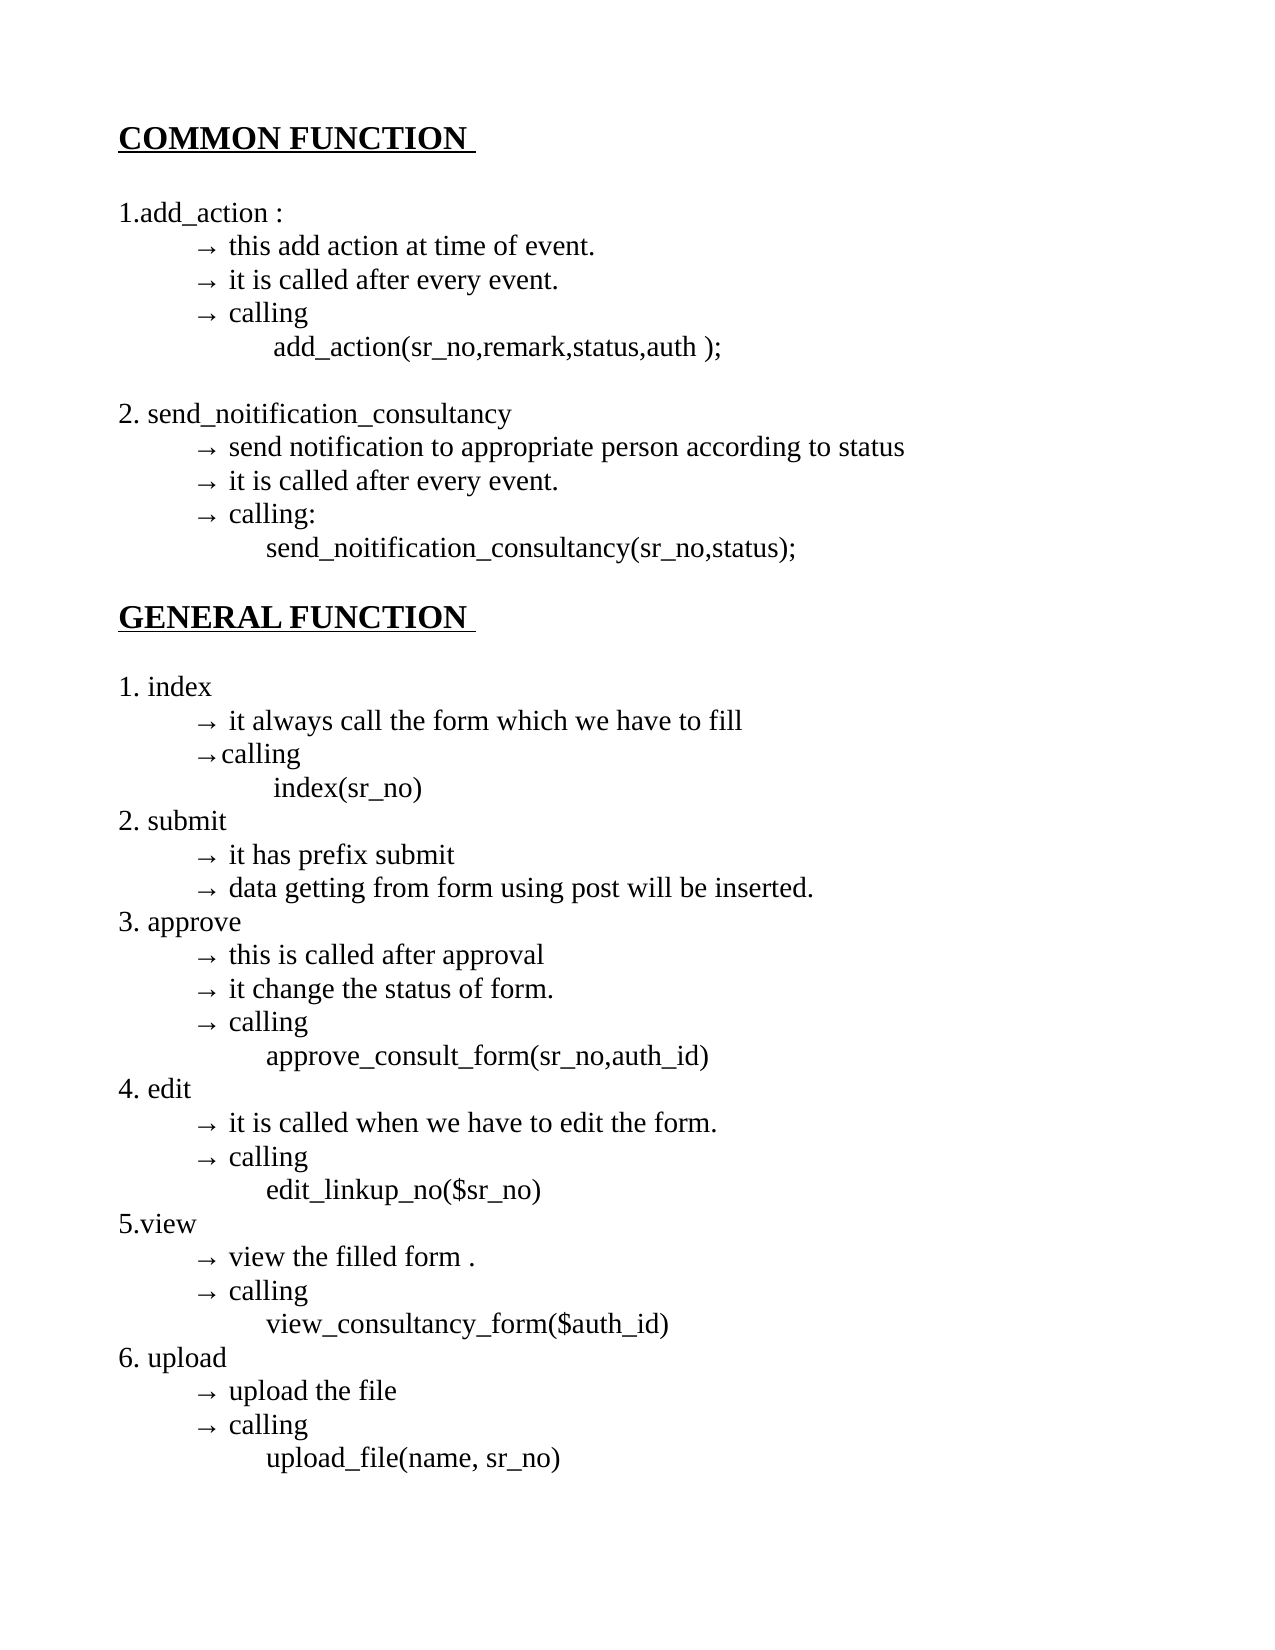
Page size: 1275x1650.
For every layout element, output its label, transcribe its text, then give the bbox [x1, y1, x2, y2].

text → data getting from form using post will be inserted. [118, 870, 1157, 904]
text add_action(sr_no,remark,status,auth ); [118, 329, 1157, 362]
text → calling [118, 1273, 1157, 1306]
text approve_consult_form(sr_no,auth_id) [118, 1038, 1157, 1072]
text index(sr_no) [118, 770, 1157, 803]
text 4. edit [118, 1072, 1157, 1105]
text view_consultancy_form($auth_id) [118, 1306, 1157, 1340]
text → this add action at time of event. [118, 228, 1157, 262]
text 6. upload [118, 1340, 1157, 1373]
text → calling [118, 295, 1157, 329]
text 2. submit [118, 803, 1157, 837]
text 5.view [118, 1206, 1157, 1239]
text 2. send_noitification_consultancy [118, 396, 1157, 429]
text send_noitification_consultancy(sr_no,status); [118, 530, 1157, 564]
text 1. index [118, 669, 1157, 703]
text COMMON FUNCTION [118, 118, 1157, 156]
text edit_linkup_no($sr_no) [118, 1172, 1157, 1206]
text → send notification to appropriate person according to status [118, 429, 1157, 463]
text → this is called after approval [118, 937, 1157, 971]
text → it has prefix submit [118, 837, 1157, 870]
text upload_file(name, sr_no) [118, 1441, 1157, 1474]
text 1.add_action : [118, 195, 1157, 228]
text → calling [118, 1139, 1157, 1172]
text → it is called when we have to edit the form. [118, 1105, 1157, 1139]
text → calling: [118, 497, 1157, 530]
text GENERAL FUNCTION [118, 597, 1157, 636]
text → view the filled form . [118, 1239, 1157, 1273]
text → calling [118, 1004, 1157, 1038]
text → upload the file [118, 1373, 1157, 1407]
text → it is called after every event. [118, 463, 1157, 497]
text → it is called after every event. [118, 262, 1157, 295]
text 3. approve [118, 904, 1157, 937]
text →calling [118, 736, 1157, 770]
text → it change the status of form. [118, 971, 1157, 1004]
text → it always call the form which we have to fill [118, 703, 1157, 736]
text → calling [118, 1407, 1157, 1441]
